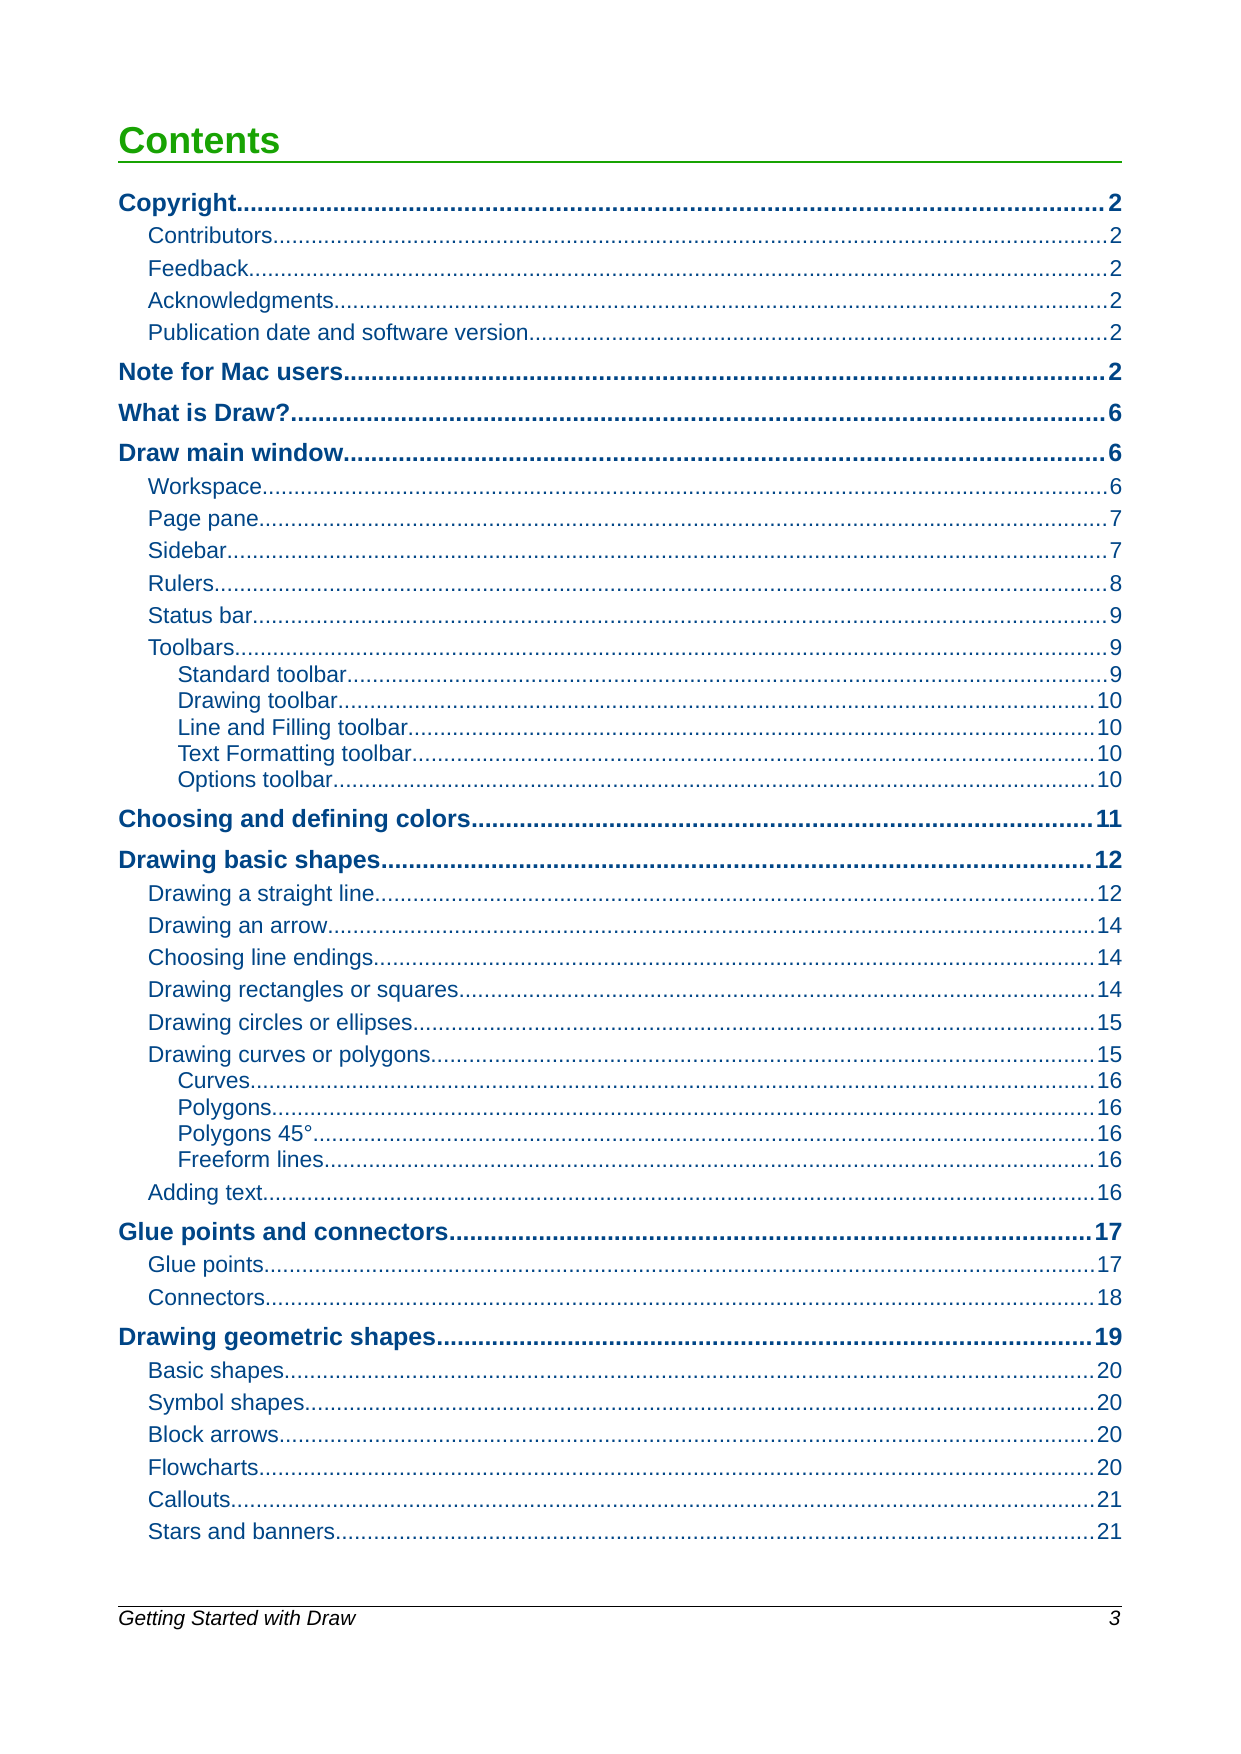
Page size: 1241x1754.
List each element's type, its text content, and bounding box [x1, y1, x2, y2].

text Polygons 16 [177, 1094, 1122, 1120]
text Polygons 45° 16 [177, 1120, 1122, 1146]
text Toolbars 9 [148, 634, 1122, 661]
text Acknowledgments 2 [148, 287, 1122, 313]
text Note for Mac users 2 [118, 357, 1122, 386]
text Symbol shapes 20 [148, 1389, 1122, 1415]
text Drawing geometric shapes 19 [118, 1322, 1122, 1351]
text Drawing an arrow 14 [148, 912, 1122, 938]
text What is Draw? 6 [118, 398, 1122, 426]
text Drawing a straight line 12 [148, 879, 1122, 906]
text Stars and banners 21 [148, 1518, 1122, 1544]
text Connectors 18 [148, 1284, 1122, 1310]
text Glue points 17 [148, 1251, 1122, 1278]
text Adding text 16 [148, 1179, 1122, 1205]
text Drawing basic shapes 12 [118, 845, 1122, 873]
text Draw main window 6 [118, 438, 1122, 467]
text Contents [118, 118, 1122, 161]
text Drawing toolbar 10 [177, 687, 1122, 713]
text Flowcharts 20 [148, 1453, 1122, 1480]
text Basic shapes 20 [148, 1357, 1122, 1383]
text Line and Filling toolbar 10 [177, 713, 1122, 740]
text Workspace 6 [148, 473, 1122, 499]
text Options toolbar 10 [177, 766, 1122, 792]
text Glue points and connectors 17 [118, 1217, 1122, 1246]
text Text Formatting toolbar 10 [177, 740, 1122, 766]
text Status bar 9 [148, 602, 1122, 628]
text Drawing circles or ellipses 15 [148, 1009, 1122, 1035]
text Standard toolbar 9 [177, 661, 1122, 687]
text Page pane 7 [148, 505, 1122, 532]
text Rulers 8 [148, 570, 1122, 596]
text Copyright 2 [118, 187, 1122, 216]
text Drawing rectangles or squares 14 [148, 976, 1122, 1003]
text Choosing line endings 14 [148, 944, 1122, 970]
text Drawing curves or polygons 15 [148, 1041, 1122, 1067]
text Callouts 21 [148, 1486, 1122, 1512]
text Contributors 2 [148, 222, 1122, 248]
text Publication date and software version 2 [148, 319, 1122, 345]
text Sidebar 7 [148, 537, 1122, 564]
text Choosing and defining colors 11 [118, 804, 1122, 833]
text Curves 16 [177, 1067, 1122, 1094]
text Block arrows 20 [148, 1421, 1122, 1447]
text Freeform lines 16 [177, 1146, 1122, 1173]
text Feedback 2 [148, 254, 1122, 281]
